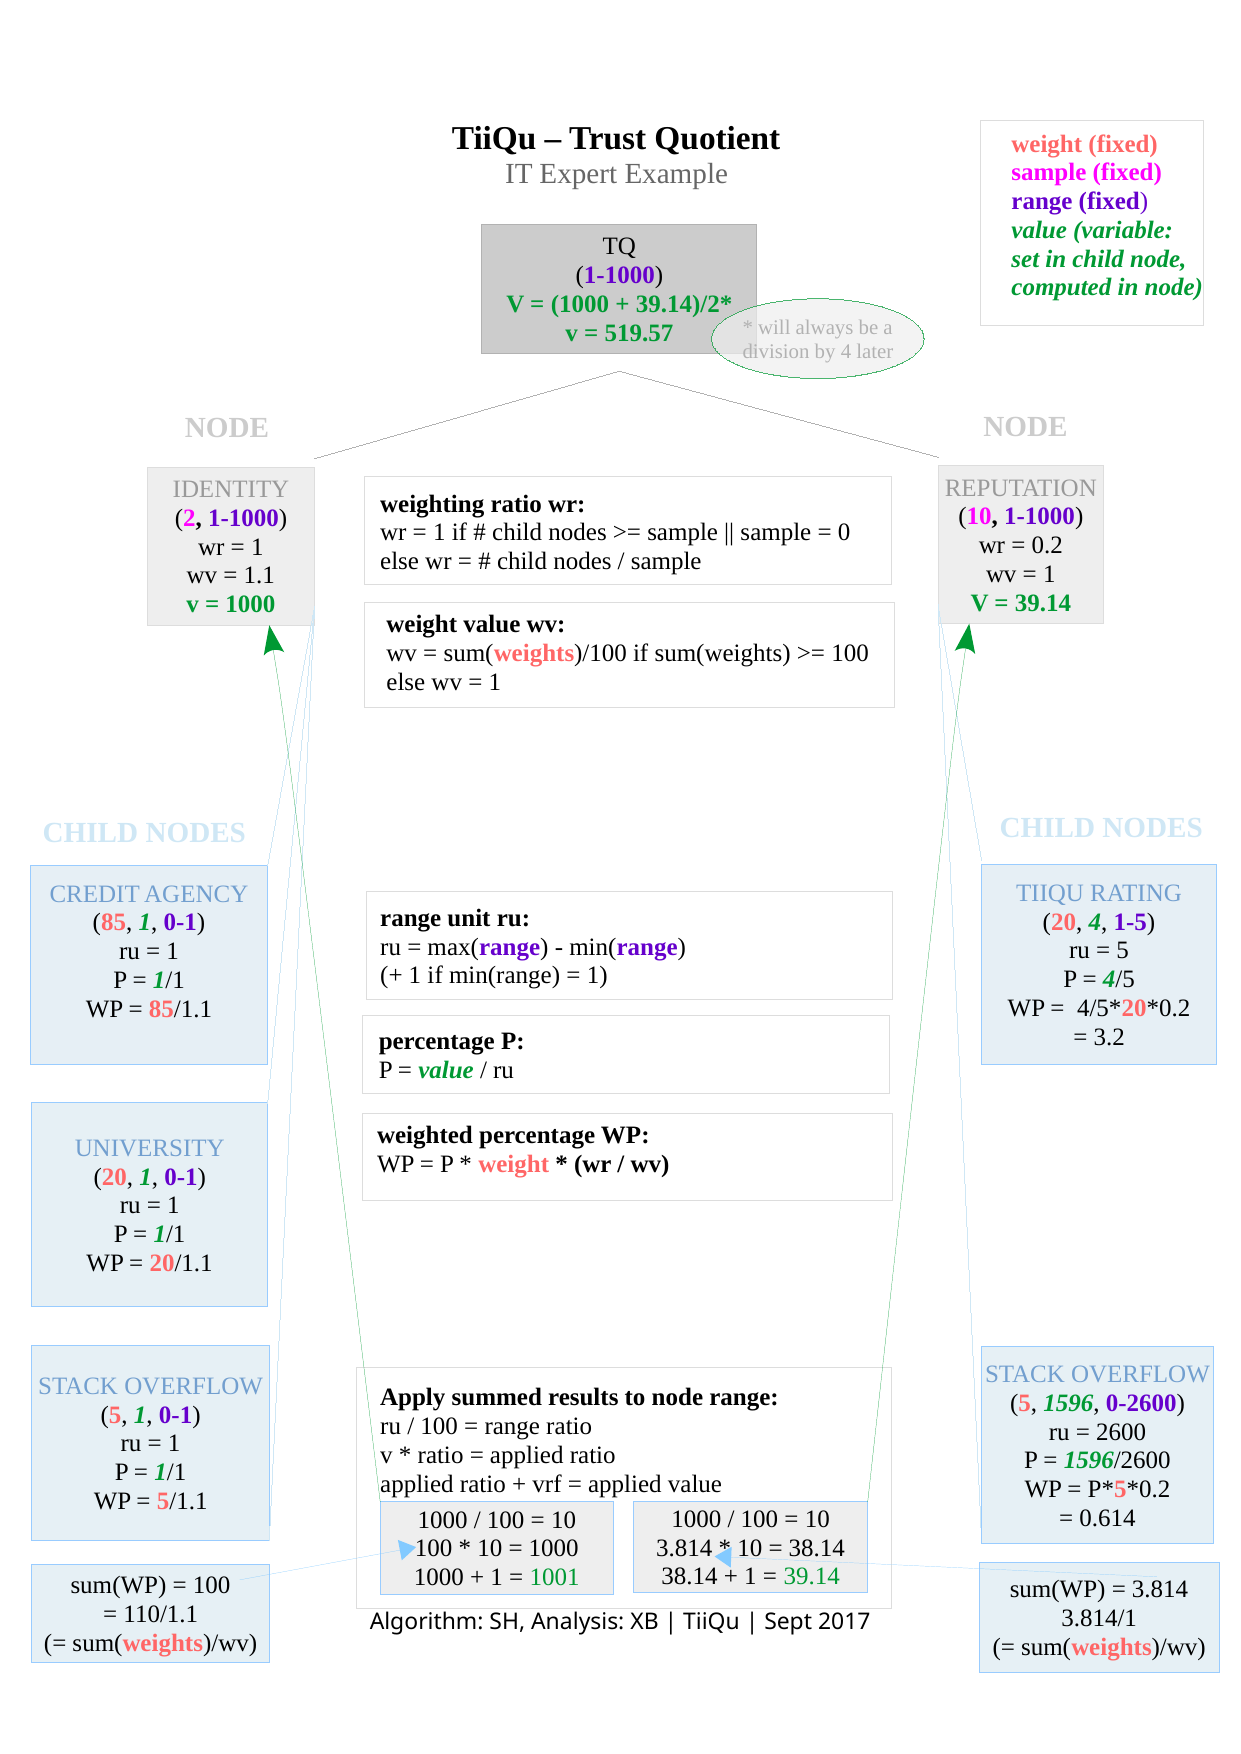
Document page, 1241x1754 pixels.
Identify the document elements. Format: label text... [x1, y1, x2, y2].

text TiiQu – Trust Quotient [118, 118, 1122, 156]
text IT Expert Example [118, 156, 980, 190]
